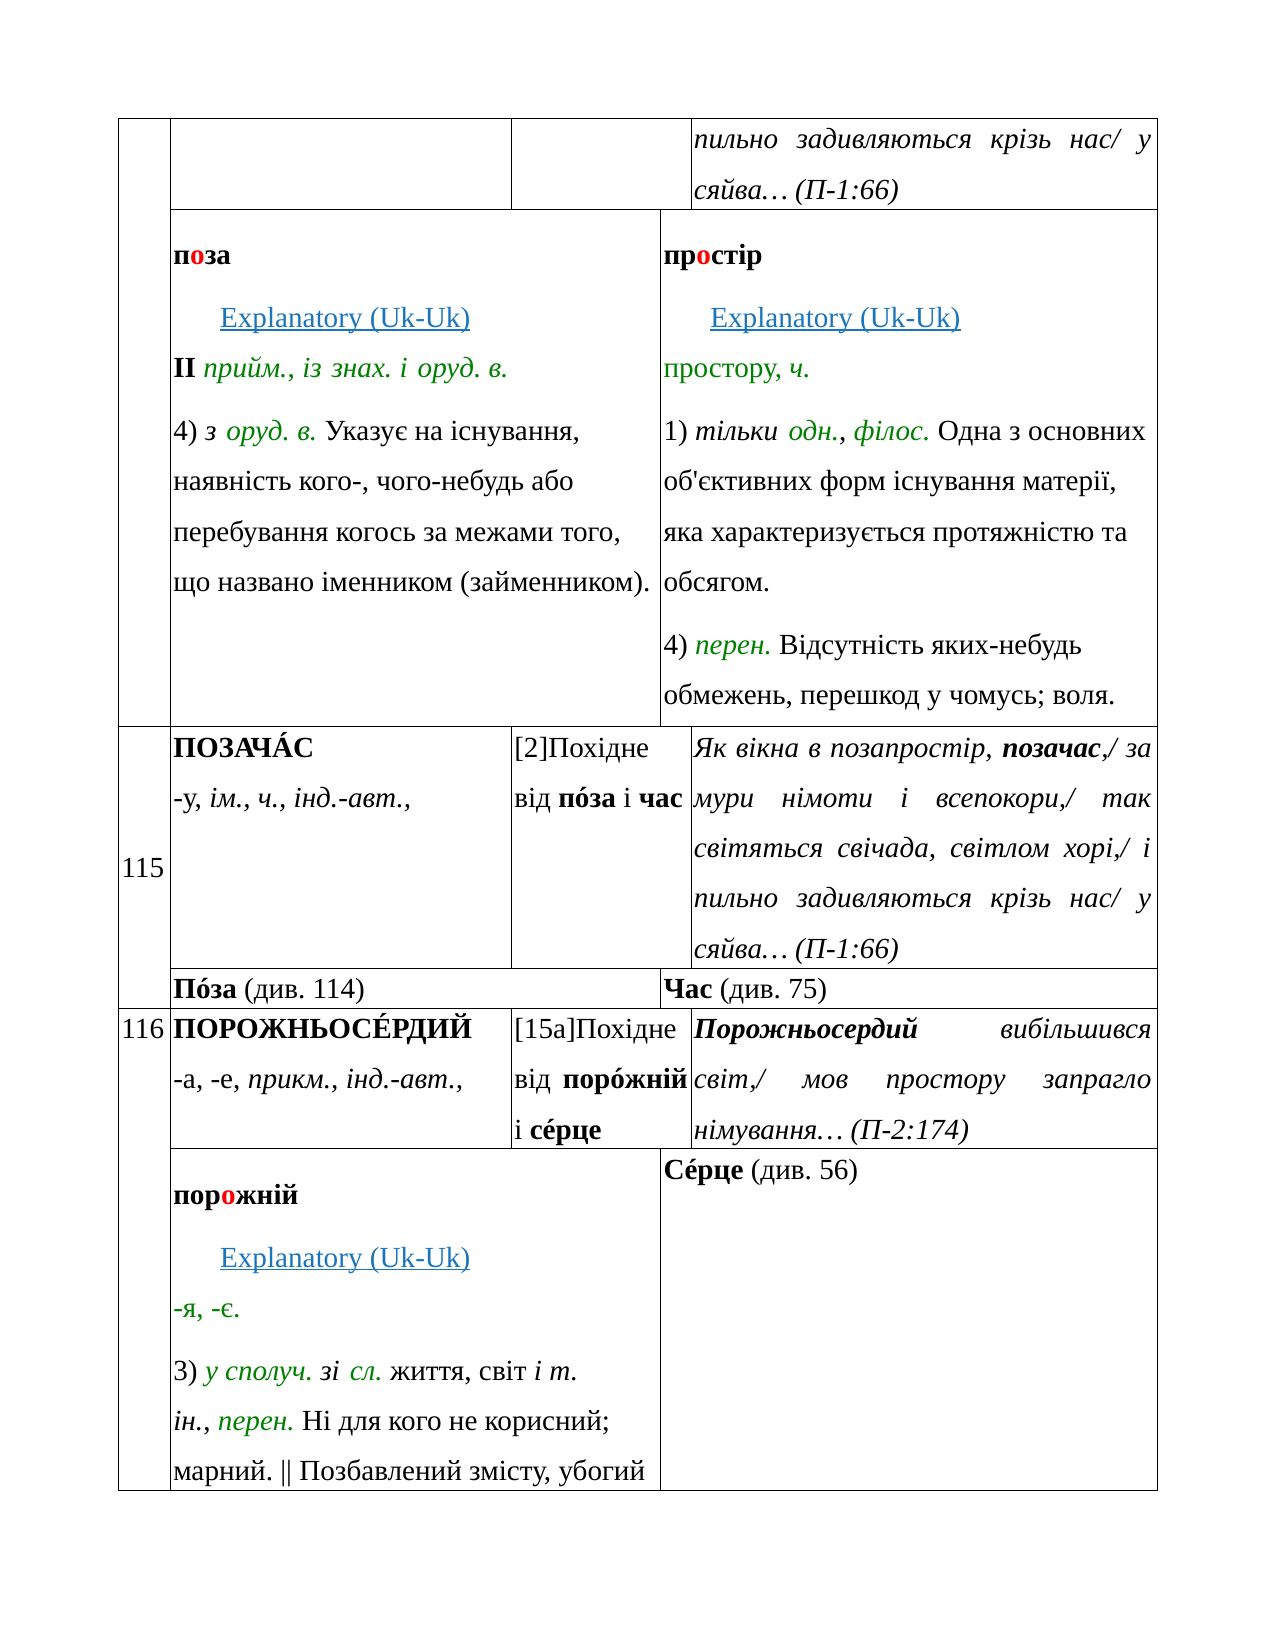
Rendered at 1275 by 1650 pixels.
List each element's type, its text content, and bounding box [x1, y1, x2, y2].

table_cell [512, 119, 691, 208]
table_cell Як вікна в позапростір, позачас,/ за мури німоти і всепокори,/ так світяться свічада, світлом хорі,/ і пильно задивляються крізь нас/ у сяйва… (П-1:66) [692, 727, 1157, 967]
table_cell простір Explanatory (Uk-Uk) простору, ч. 1) тільки одн., філос. Одна з основних об'єктивних форм існування матерії, яка характеризується протяжністю та обсягом. 4) перен. Відсутність яких-небудь обмежень, перешкод у чомусь; воля. [661, 210, 1157, 726]
table_cell Пóза (див. 114) [171, 969, 660, 1008]
table_cell [171, 119, 511, 208]
table_cell 116 [119, 1009, 170, 1490]
table_cell [15а]Похідне від порóжній і сéрце [512, 1009, 691, 1148]
table_cell пильно задивляються крізь нас/ у сяйва… (П-1:66) [692, 119, 1157, 208]
table_cell Сéрце (див. 56) [661, 1149, 1157, 1490]
table_cell [119, 119, 170, 726]
table_cell Порожньосердий вибільшився світ,/ мов простору запрагло німування… (П-2:174) [692, 1009, 1157, 1148]
table_cell поза Explanatory (Uk-Uk) II прийм., із знах. і оруд. в. 4) з оруд. в. Указує на існування, наявність кого-, чого-небудь або перебування когось за межами того, що названо іменником (займенником). [171, 210, 660, 726]
table_cell Час (див. 75) [661, 969, 1157, 1008]
table_cell 115 [119, 727, 170, 1008]
table_cell Позачáс -у, ім., ч., інд.-авт., [171, 727, 511, 967]
table_cell порожній Explanatory (Uk-Uk) -я, -є. 3) у сполуч. зі сл. життя, світ і т. ін., перен. Ні для кого не корисний; марний. || Позбавлений змісту, убогий [171, 1149, 660, 1490]
table_cell [2]Похідне від пóза і час [512, 727, 691, 967]
table_cell Порожньосéрдий -а, -е, прикм., інд.-авт., [171, 1009, 511, 1148]
